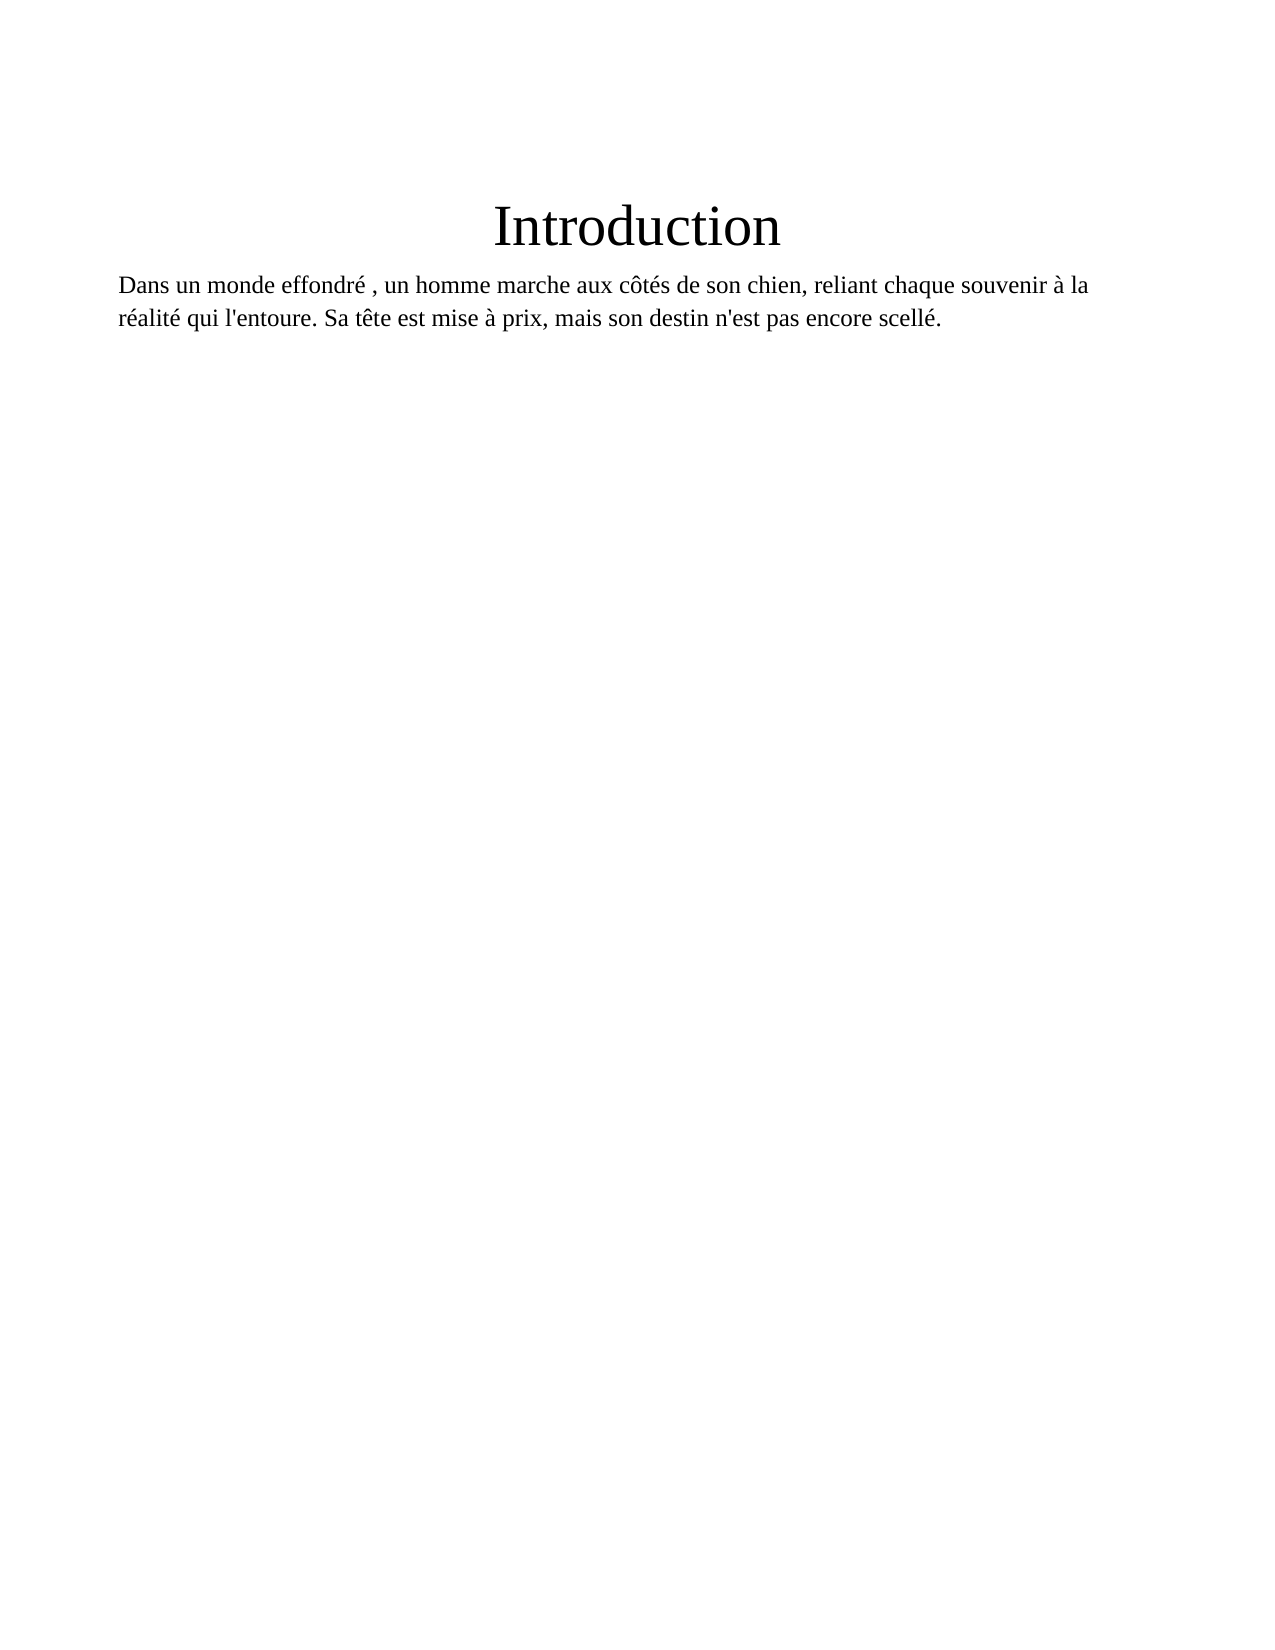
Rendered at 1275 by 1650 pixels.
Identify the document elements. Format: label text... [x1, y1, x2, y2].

text Dans un monde effondré , un homme marche aux côtés de son chien, reliant chaque souvenir à la réalité qui l'entoure. Sa tête est mise à prix, mais son destin n'est pas encore scellé. [118, 271, 1157, 332]
subtitle Introduction [118, 191, 1157, 258]
